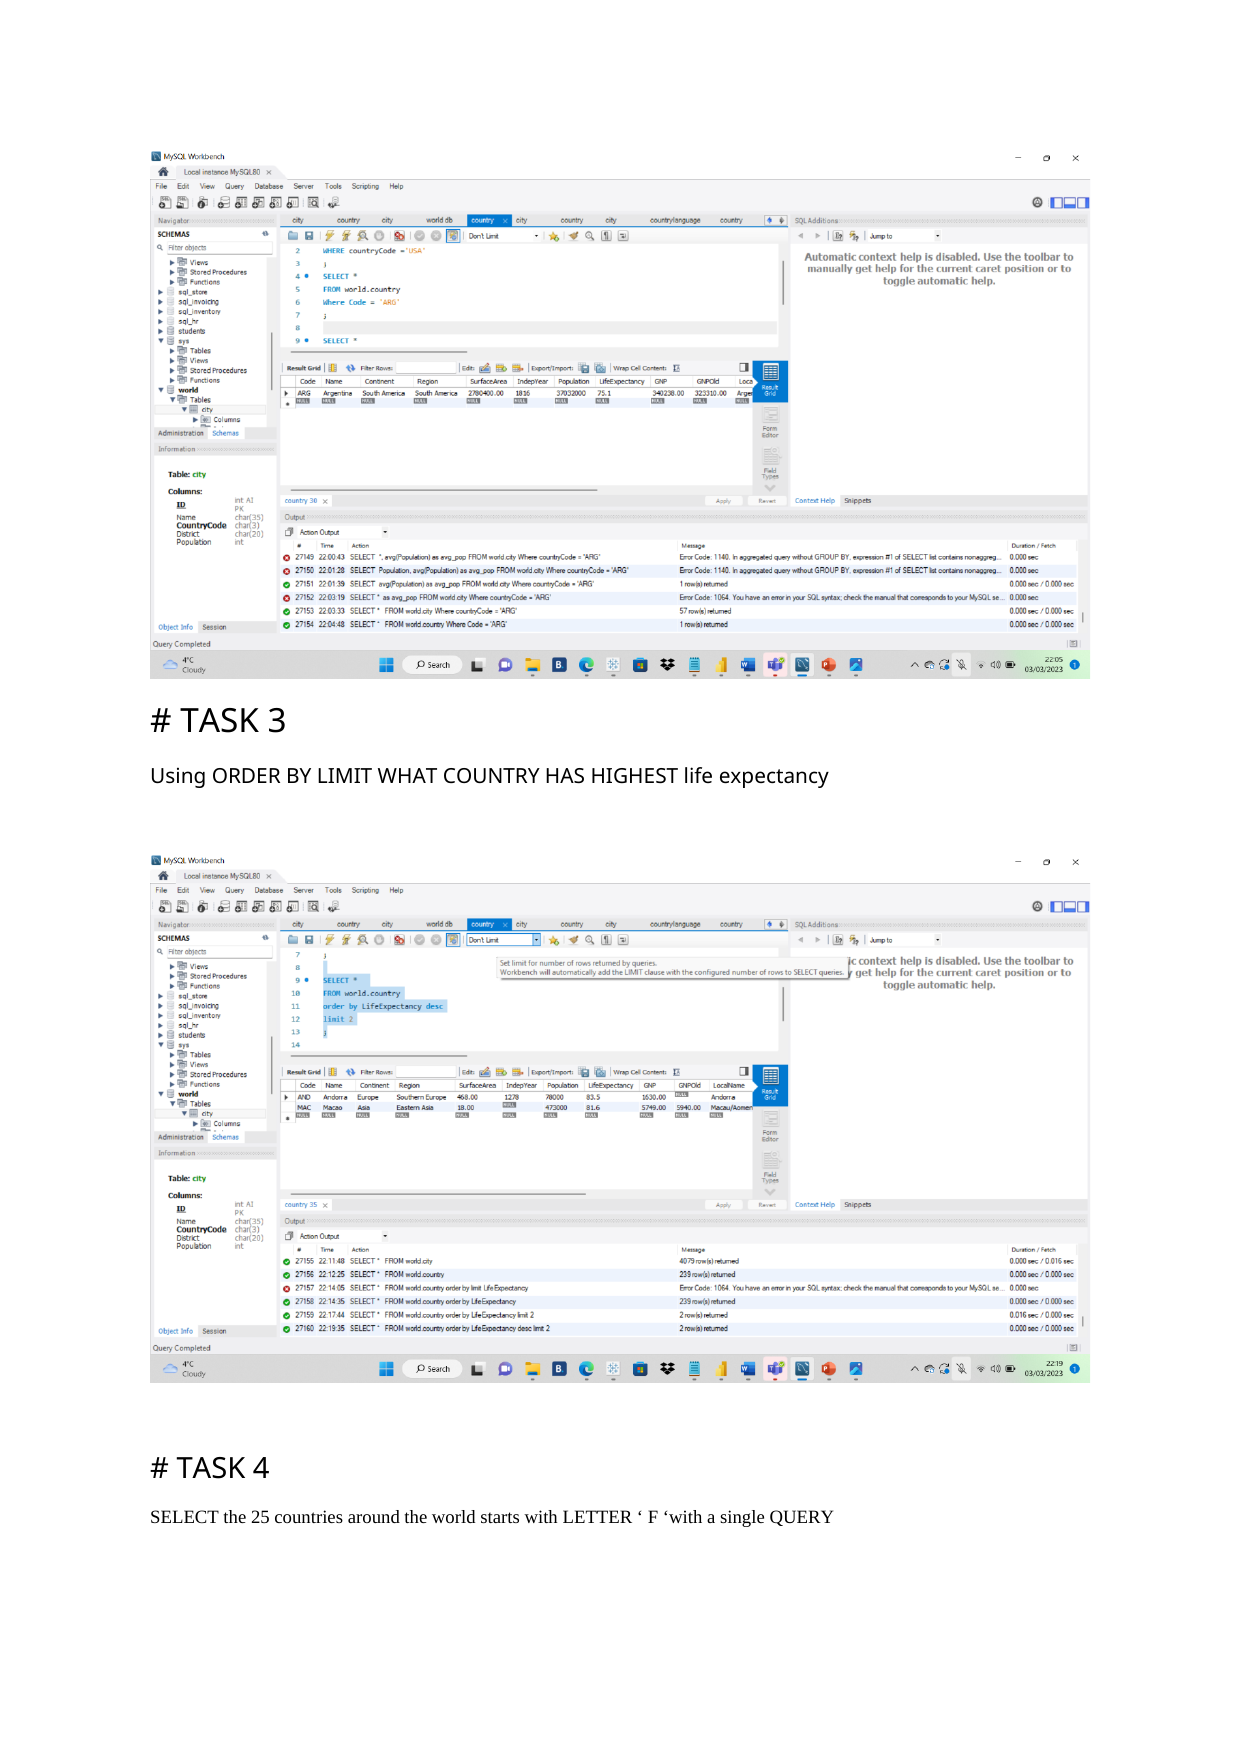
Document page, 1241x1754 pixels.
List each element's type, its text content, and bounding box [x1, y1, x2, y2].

text SELECT the 25 countries around the world starts with LETTER ‘ F ‘with a single QUERY [150, 1506, 1090, 1527]
text # TASK 3 [150, 697, 1090, 742]
text # TASK 4 [150, 1447, 1090, 1487]
text Using ORDER BY LIMIT WHAT COUNTRY HAS HIGHEST life expectancy [150, 761, 1090, 789]
